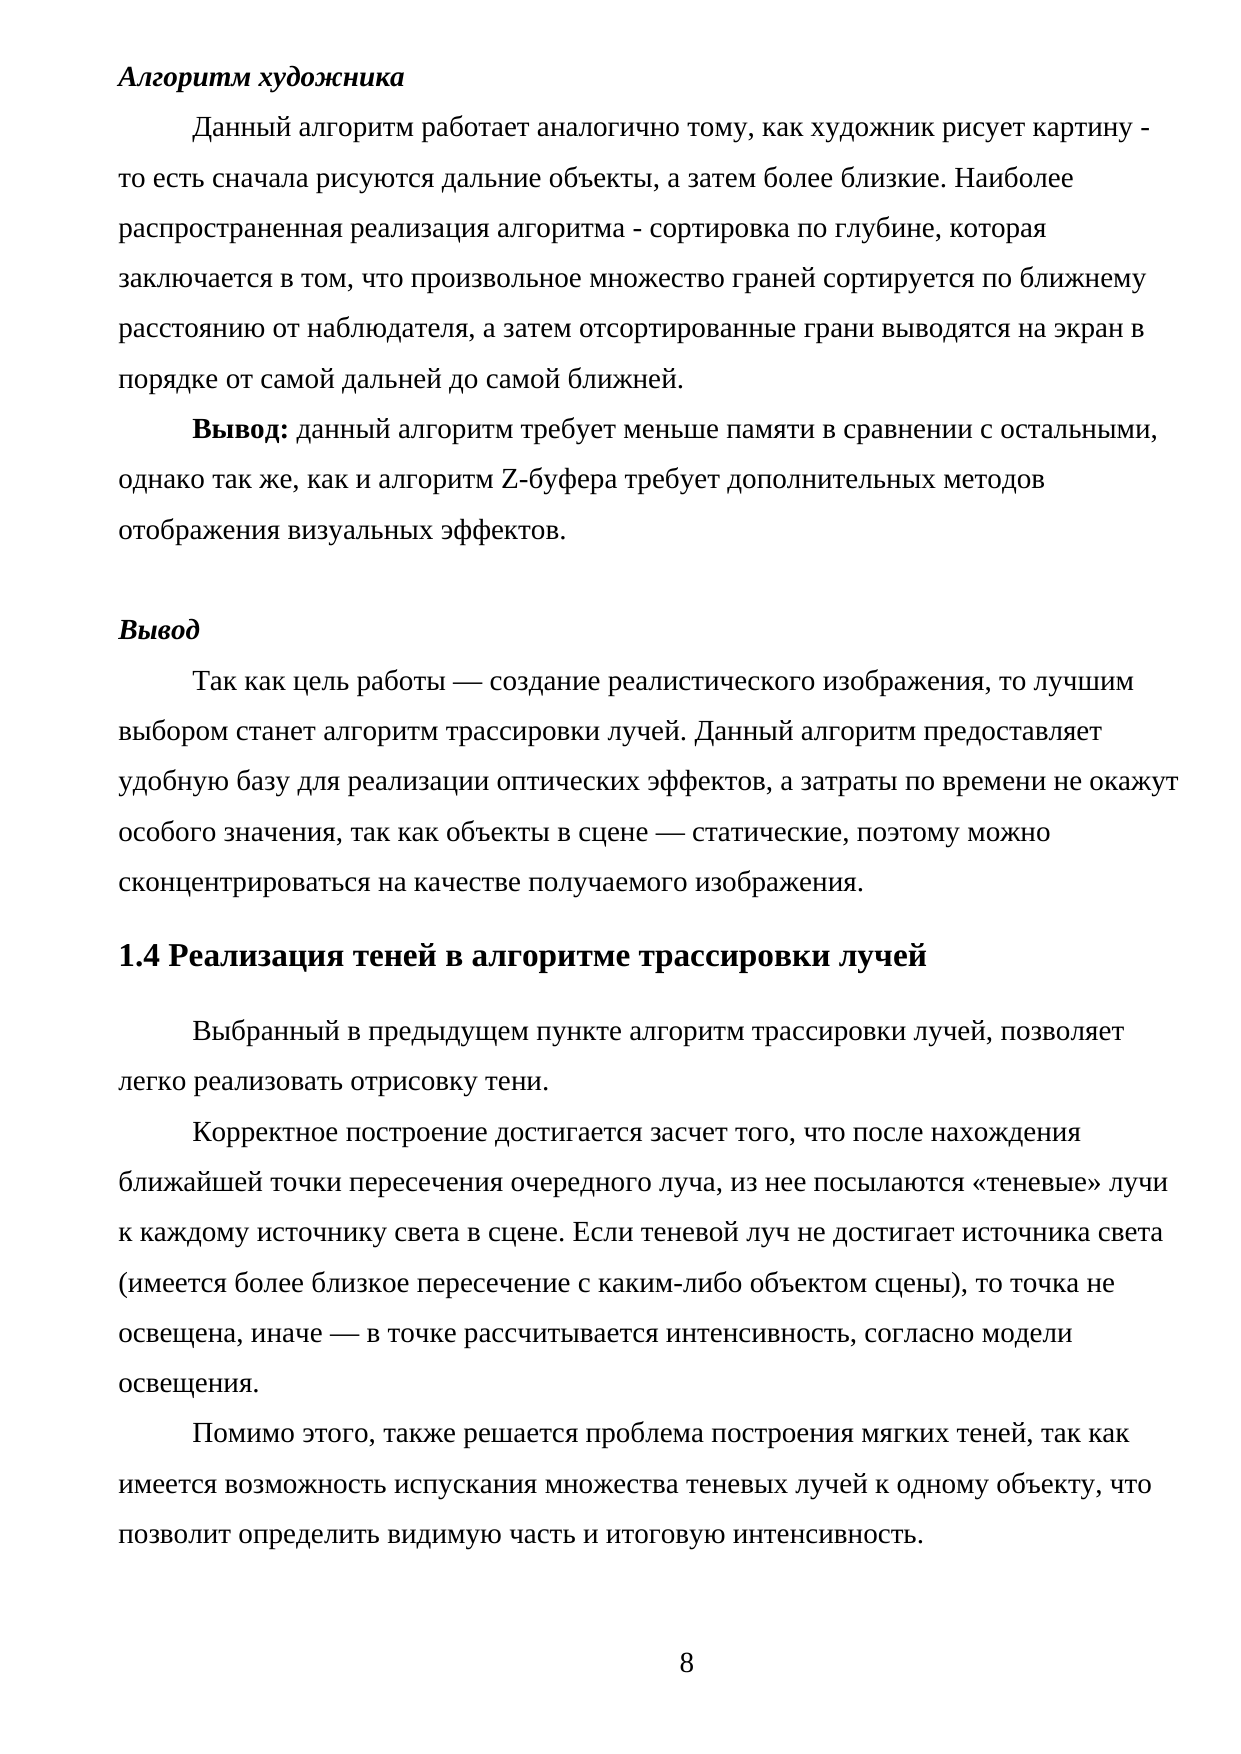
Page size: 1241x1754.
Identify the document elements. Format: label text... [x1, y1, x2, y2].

text Так как цель работы — создание реалистического изображения, то лучшим выбором станет алгоритм трассировки лучей. Данный алгоритм предоставляет удобную базу для реализации оптических эффектов, а затраты по времени не окажут особого значения, так как объекты в сцене — статические, поэтому можно сконцентрироваться на качестве получаемого изображения. [118, 663, 1181, 898]
text Вывод: данный алгоритм требует меньше памяти в сравнении с остальными, однако так же, как и алгоритм Z-буфера требует дополнительных методов отображения визуальных эффектов. [118, 411, 1181, 545]
text Выбранный в предыдущем пункте алгоритм трассировки лучей, позволяет легко реализовать отрисовку тени. [118, 1013, 1181, 1097]
text Алгоритм художника [118, 59, 1181, 93]
subtitle 1.4 Реализация теней в алгоритме трассировки лучей [118, 935, 1181, 973]
text Помимо этого, также решается проблема построения мягких теней, так как имеется возможность испускания множества теневых лучей к одному объекту, что позволит определить видимую часть и итоговую интенсивность. [118, 1416, 1181, 1550]
text Корректное построение достигается засчет того, что после нахождения ближайшей точки пересечения очередного луча, из нее посылаются «теневые» лучи к каждому источнику света в сцене. Если теневой луч не достигает источника света (имеется более близкое пересечение с каким-либо объектом сцены), то точка не освещена, иначе — в точке рассчитывается интенсивность, согласно модели освещения. [118, 1114, 1181, 1399]
text Данный алгоритм работает аналогично тому, как художник рисует картину - то есть сначала рисуются дальние объекты, а затем более близкие. Наиболее распространенная реализация алгоритма - сортировка по глубине, которая заключается в том, что произвольное множество граней сортируется по ближнему расстоянию от наблюдателя, а затем отсортированные грани выводятся на экран в порядке от самой дальней до самой ближней. [118, 109, 1181, 394]
text Вывод [118, 612, 1181, 646]
